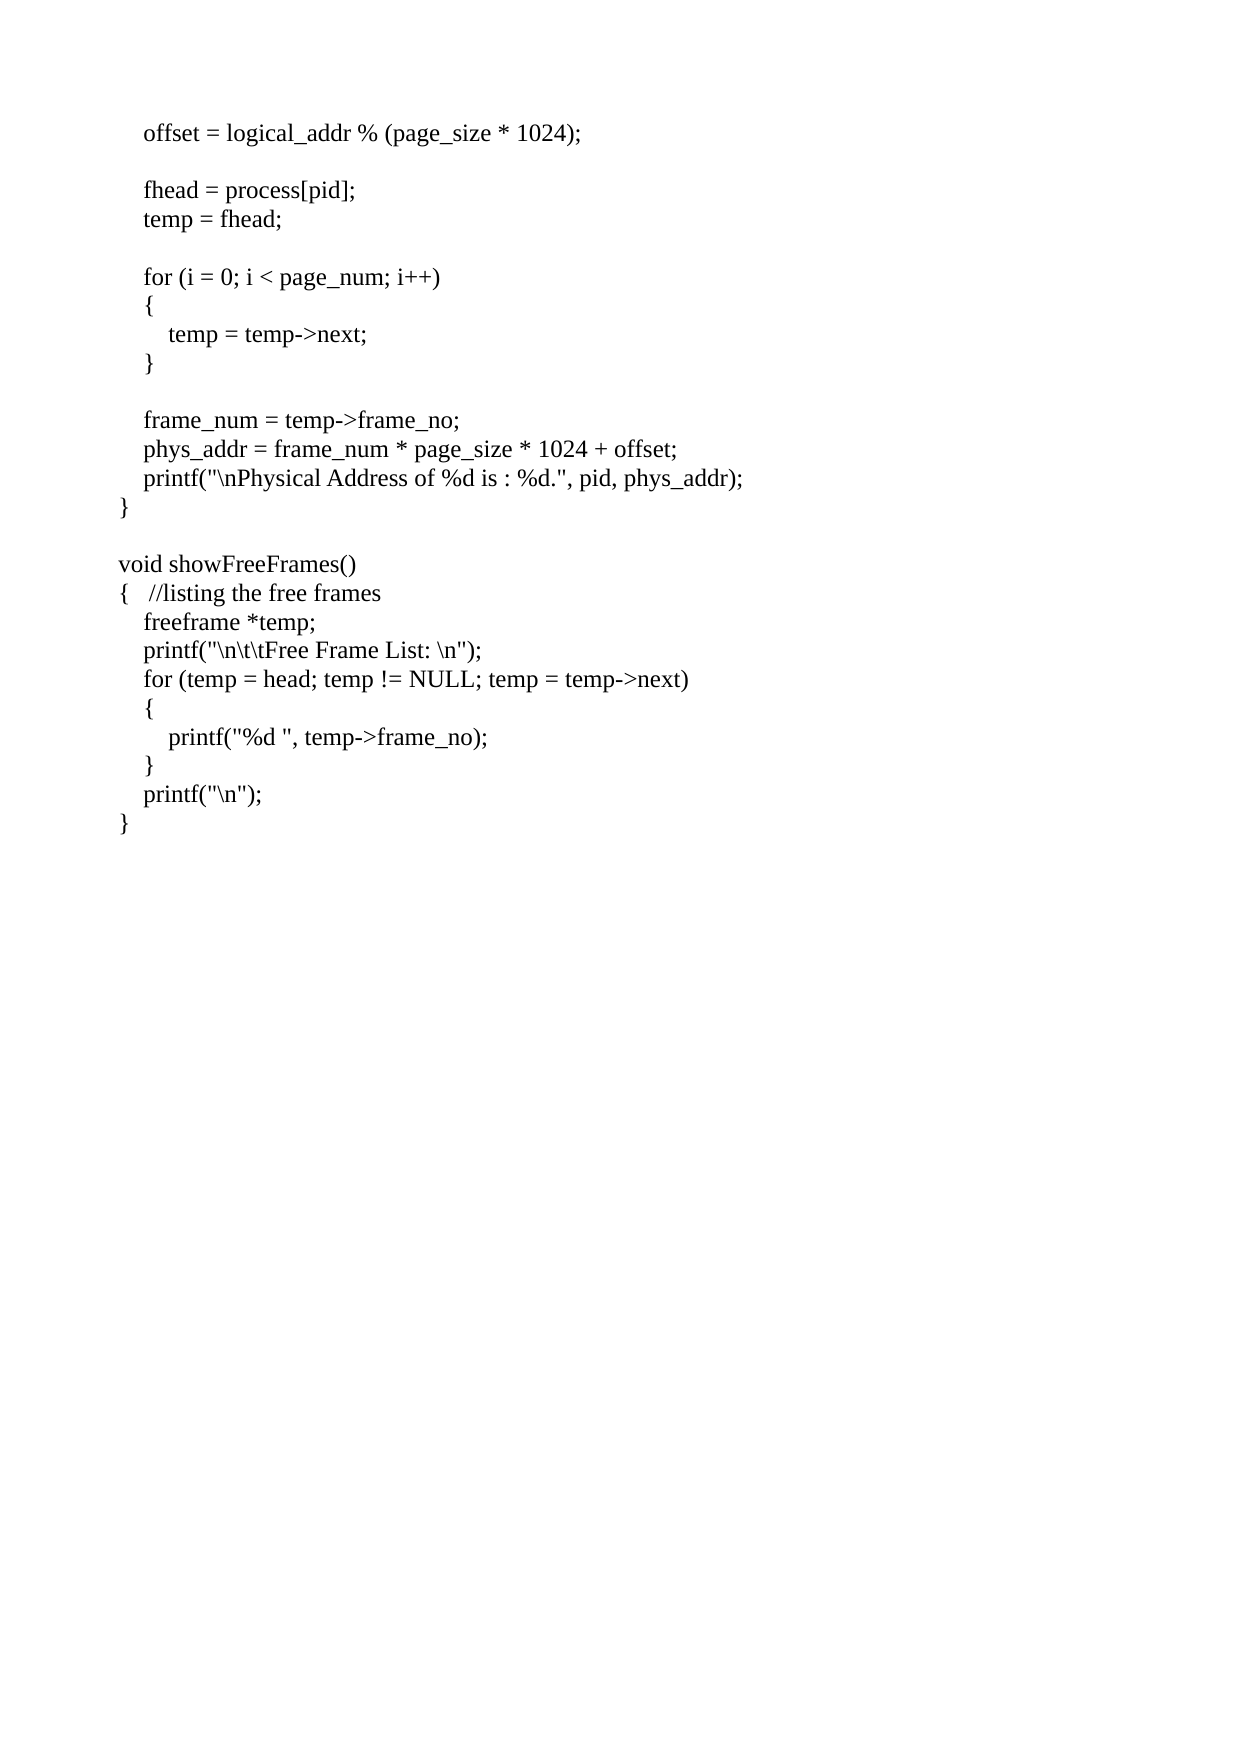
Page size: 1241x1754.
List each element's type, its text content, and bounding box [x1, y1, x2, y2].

text printf("%d ", temp->frame_no); [118, 722, 1122, 751]
text } [118, 751, 1122, 779]
text for (i = 0; i < page_num; i++) [118, 262, 1122, 291]
text frame_num = temp->frame_no; [118, 406, 1122, 434]
text } [118, 808, 1122, 837]
text printf("\n"); [118, 779, 1122, 808]
text phys_addr = frame_num * page_size * 1024 + offset; [118, 434, 1122, 463]
text fhead = process[pid]; [118, 176, 1122, 204]
text freeframe *temp; [118, 607, 1122, 636]
text temp = fhead; [118, 204, 1122, 233]
text for (temp = head; temp != NULL; temp = temp->next) [118, 664, 1122, 693]
text printf("\n\t\tFree Frame List: \n"); [118, 636, 1122, 664]
text { [118, 693, 1122, 722]
text { [118, 291, 1122, 319]
text } [118, 492, 1122, 521]
text } [118, 348, 1122, 377]
text { //listing the free frames [118, 578, 1122, 607]
text offset = logical_addr % (page_size * 1024); [118, 118, 1122, 147]
text void showFreeFrames() [118, 549, 1122, 578]
text printf("\nPhysical Address of %d is : %d.", pid, phys_addr); [118, 463, 1122, 492]
text temp = temp->next; [118, 319, 1122, 348]
